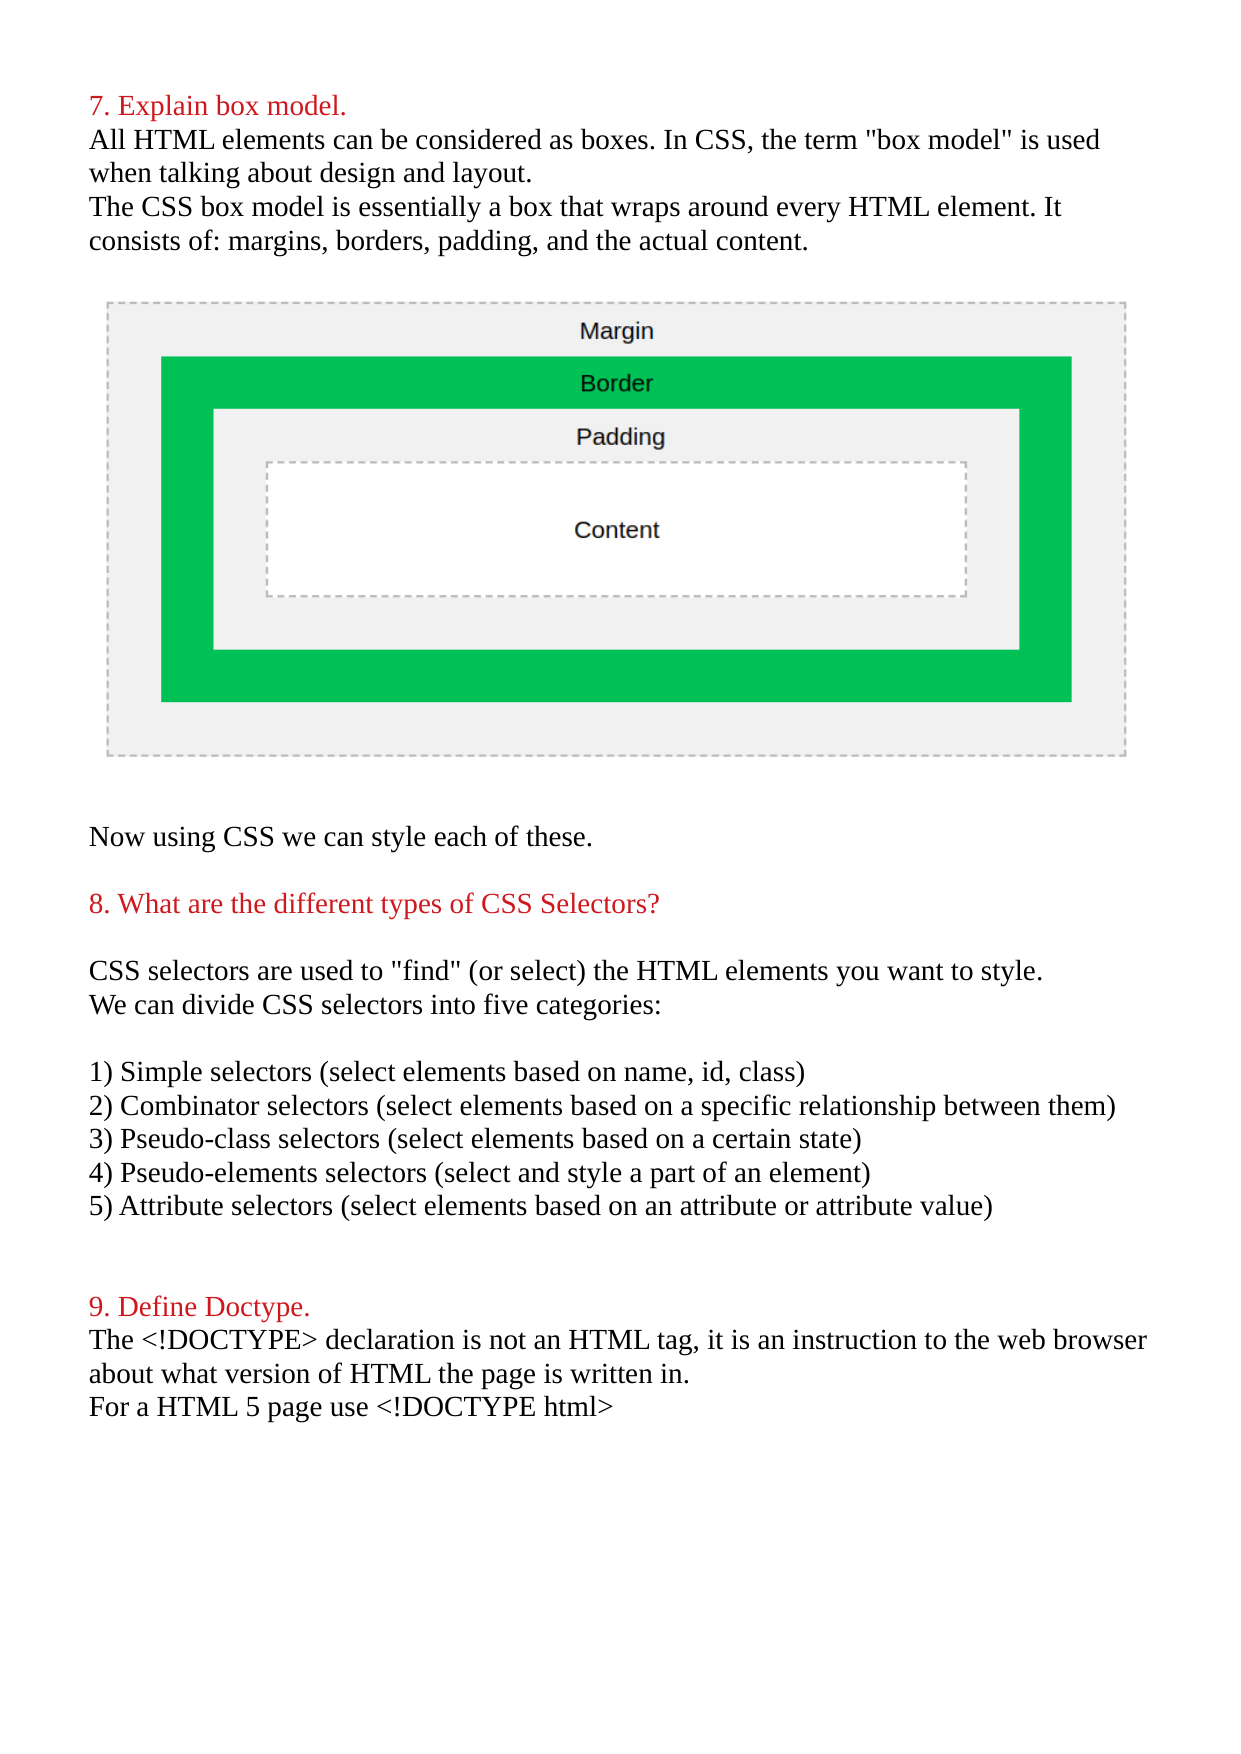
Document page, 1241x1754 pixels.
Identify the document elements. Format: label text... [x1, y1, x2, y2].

text For a HTML 5 page use <!DOCTYPE html> [88, 1389, 1152, 1423]
text We can divide CSS selectors into five categories: [88, 987, 1152, 1021]
text 9. Define Doctype. [88, 1289, 1152, 1322]
text All HTML elements can be considered as boxes. In CSS, the term "box model" is used when talking about design and layout. [88, 122, 1152, 189]
text 2) Combinator selectors (select elements based on a specific relationship between them) [88, 1088, 1152, 1121]
text The CSS box model is essentially a box that wraps around every HTML element. It consists of: margins, borders, padding, and the actual content. [88, 189, 1152, 256]
text 3) Pseudo-class selectors (select elements based on a certain state) [88, 1121, 1152, 1155]
text Now using CSS we can style each of these. [88, 819, 1152, 853]
text 4) Pseudo-elements selectors (select and style a part of an element) [88, 1155, 1152, 1188]
text 8. What are the different types of CSS Selectors? [88, 886, 1152, 920]
picture [88, 289, 1152, 786]
text 5) Attribute selectors (select elements based on an attribute or attribute value) [88, 1188, 1152, 1222]
text The <!DOCTYPE> declaration is not an HTML tag, it is an instruction to the web browser about what version of HTML the page is written in. [88, 1322, 1152, 1389]
text 1) Simple selectors (select elements based on name, id, class) [88, 1054, 1152, 1088]
text 7. Explain box model. [88, 88, 1152, 122]
text CSS selectors are used to "find" (or select) the HTML elements you want to style. [88, 953, 1152, 987]
